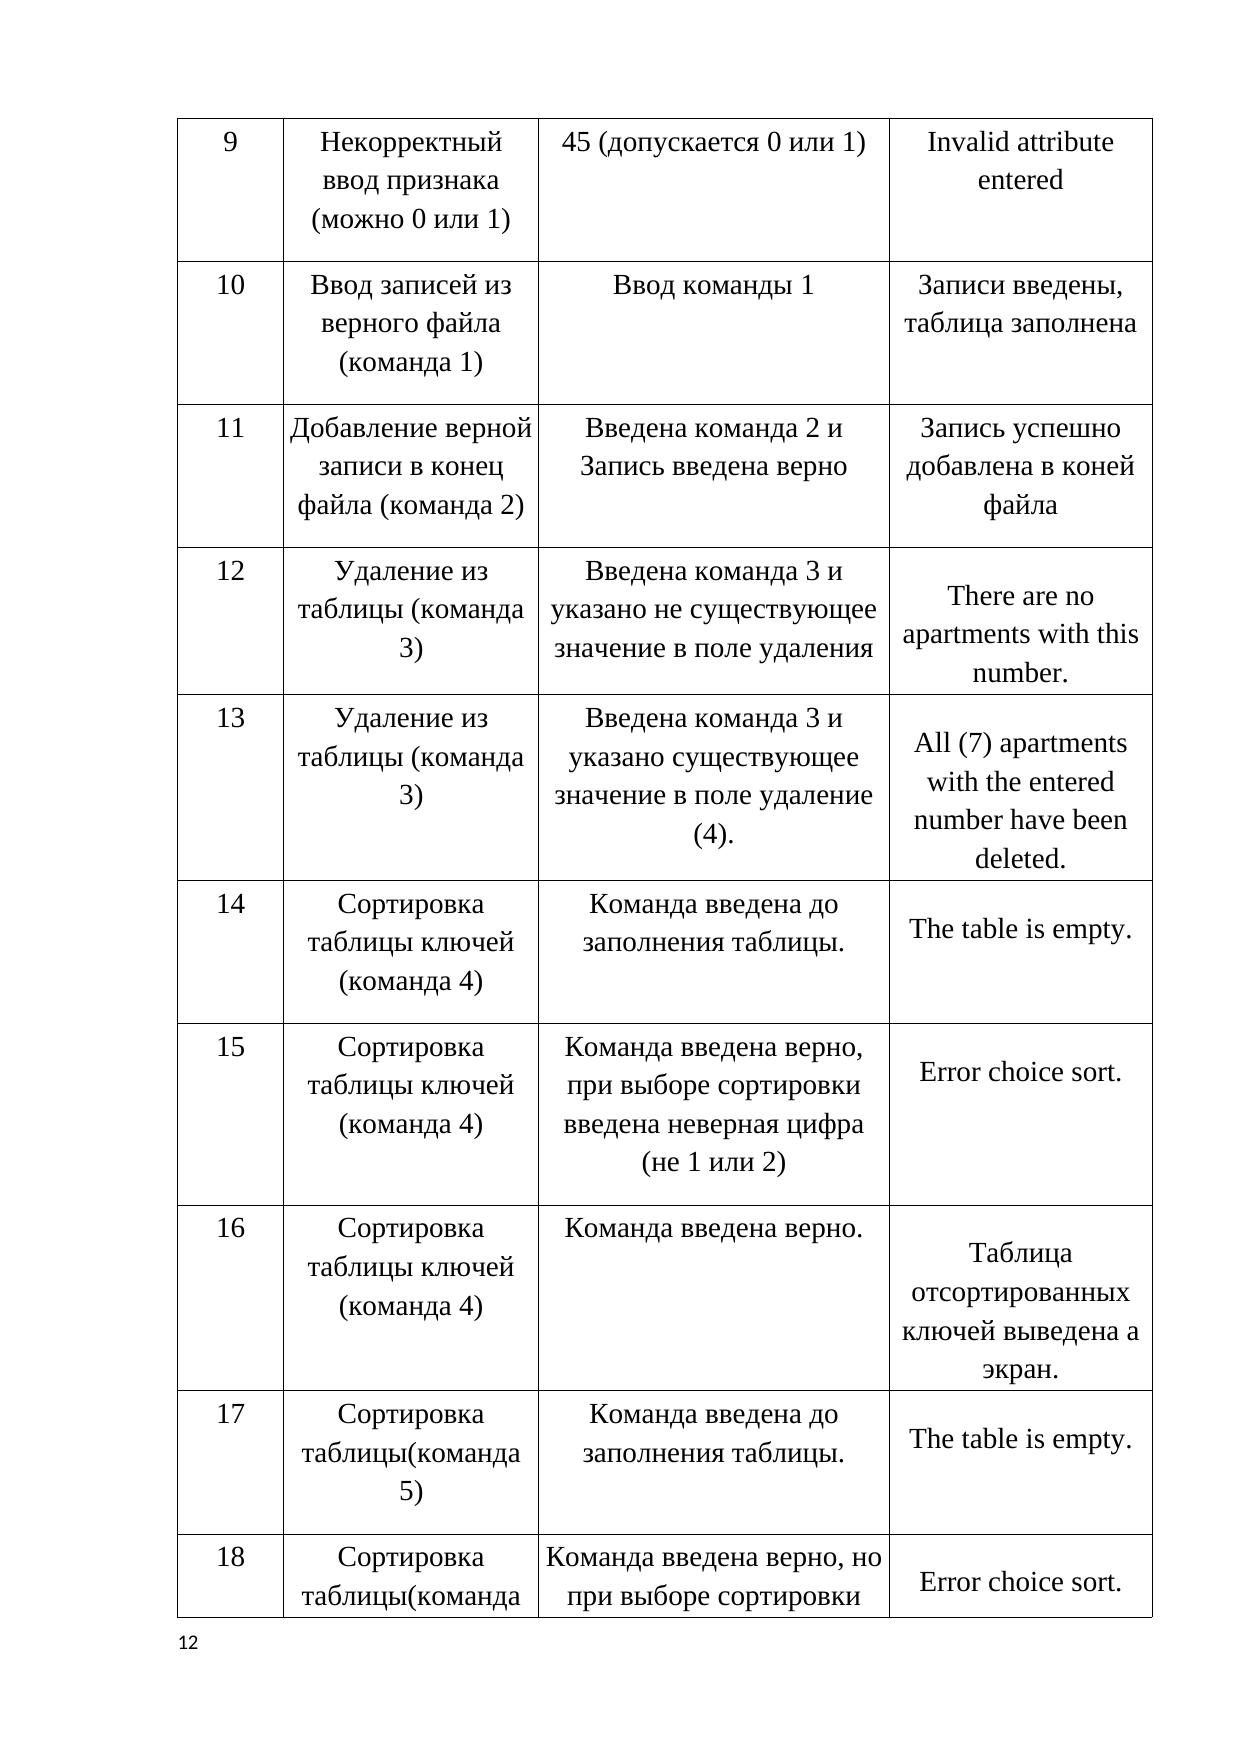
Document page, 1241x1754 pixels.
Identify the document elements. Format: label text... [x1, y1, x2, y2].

table_cell Сортировка таблицы ключей (команда 4) [284, 1206, 538, 1390]
table_cell 18 [178, 1535, 283, 1617]
table_cell The table is empty. [890, 881, 1152, 1023]
table_cell Команда введена верно, но при выборе сортировки [539, 1535, 889, 1617]
table_cell There are no apartments with this number. [890, 548, 1152, 694]
table_cell Введена команда 3 и указано существующее значение в поле удаление (4). [539, 695, 889, 880]
table_cell Error choice sort. [890, 1024, 1152, 1205]
table_cell The table is empty. [890, 1391, 1152, 1533]
table_cell Запись успешно добавлена в коней файла [890, 405, 1152, 547]
table_cell All (7) apartments with the entered number have been deleted. [890, 695, 1152, 880]
table_cell Введена команда 2 и Запись введена верно [539, 405, 889, 547]
table_cell 9 [178, 119, 283, 261]
table_cell Некорректный ввод признака (можно 0 или 1) [284, 119, 538, 261]
table_cell Сортировка таблицы(команда 5) [284, 1391, 538, 1533]
table_cell 15 [178, 1024, 283, 1205]
table_cell 45 (допускается 0 или 1) [539, 119, 889, 261]
table_cell Удаление из таблицы (команда 3) [284, 695, 538, 880]
table_cell Ввод записей из верного файла (команда 1) [284, 262, 538, 404]
table_cell 17 [178, 1391, 283, 1533]
table_cell Error choice sort. [890, 1535, 1152, 1617]
table_cell Ввод команды 1 [539, 262, 889, 404]
table_cell Сортировка таблицы ключей (команда 4) [284, 1024, 538, 1205]
table_cell 12 [178, 548, 283, 694]
table_cell 11 [178, 405, 283, 547]
table_cell Таблица отсортированных ключей выведена а экран. [890, 1206, 1152, 1390]
table_cell Добавление верной записи в конец файла (команда 2) [284, 405, 538, 547]
table_cell 13 [178, 695, 283, 880]
table_cell Команда введена до заполнения таблицы. [539, 1391, 889, 1533]
table_cell Введена команда 3 и указано не существующее значение в поле удаления [539, 548, 889, 694]
table_cell Удаление из таблицы (команда 3) [284, 548, 538, 694]
table_cell 10 [178, 262, 283, 404]
table_cell Команда введена верно. [539, 1206, 889, 1390]
table_cell Invalid attribute entered [890, 119, 1152, 261]
table_cell Сортировка таблицы(команда [284, 1535, 538, 1617]
table_cell Команда введена верно, при выборе сортировки введена неверная цифра (не 1 или 2) [539, 1024, 889, 1205]
table_cell Записи введены, таблица заполнена [890, 262, 1152, 404]
table_cell Сортировка таблицы ключей (команда 4) [284, 881, 538, 1023]
table_cell 16 [178, 1206, 283, 1390]
table_cell Команда введена до заполнения таблицы. [539, 881, 889, 1023]
table_cell 14 [178, 881, 283, 1023]
